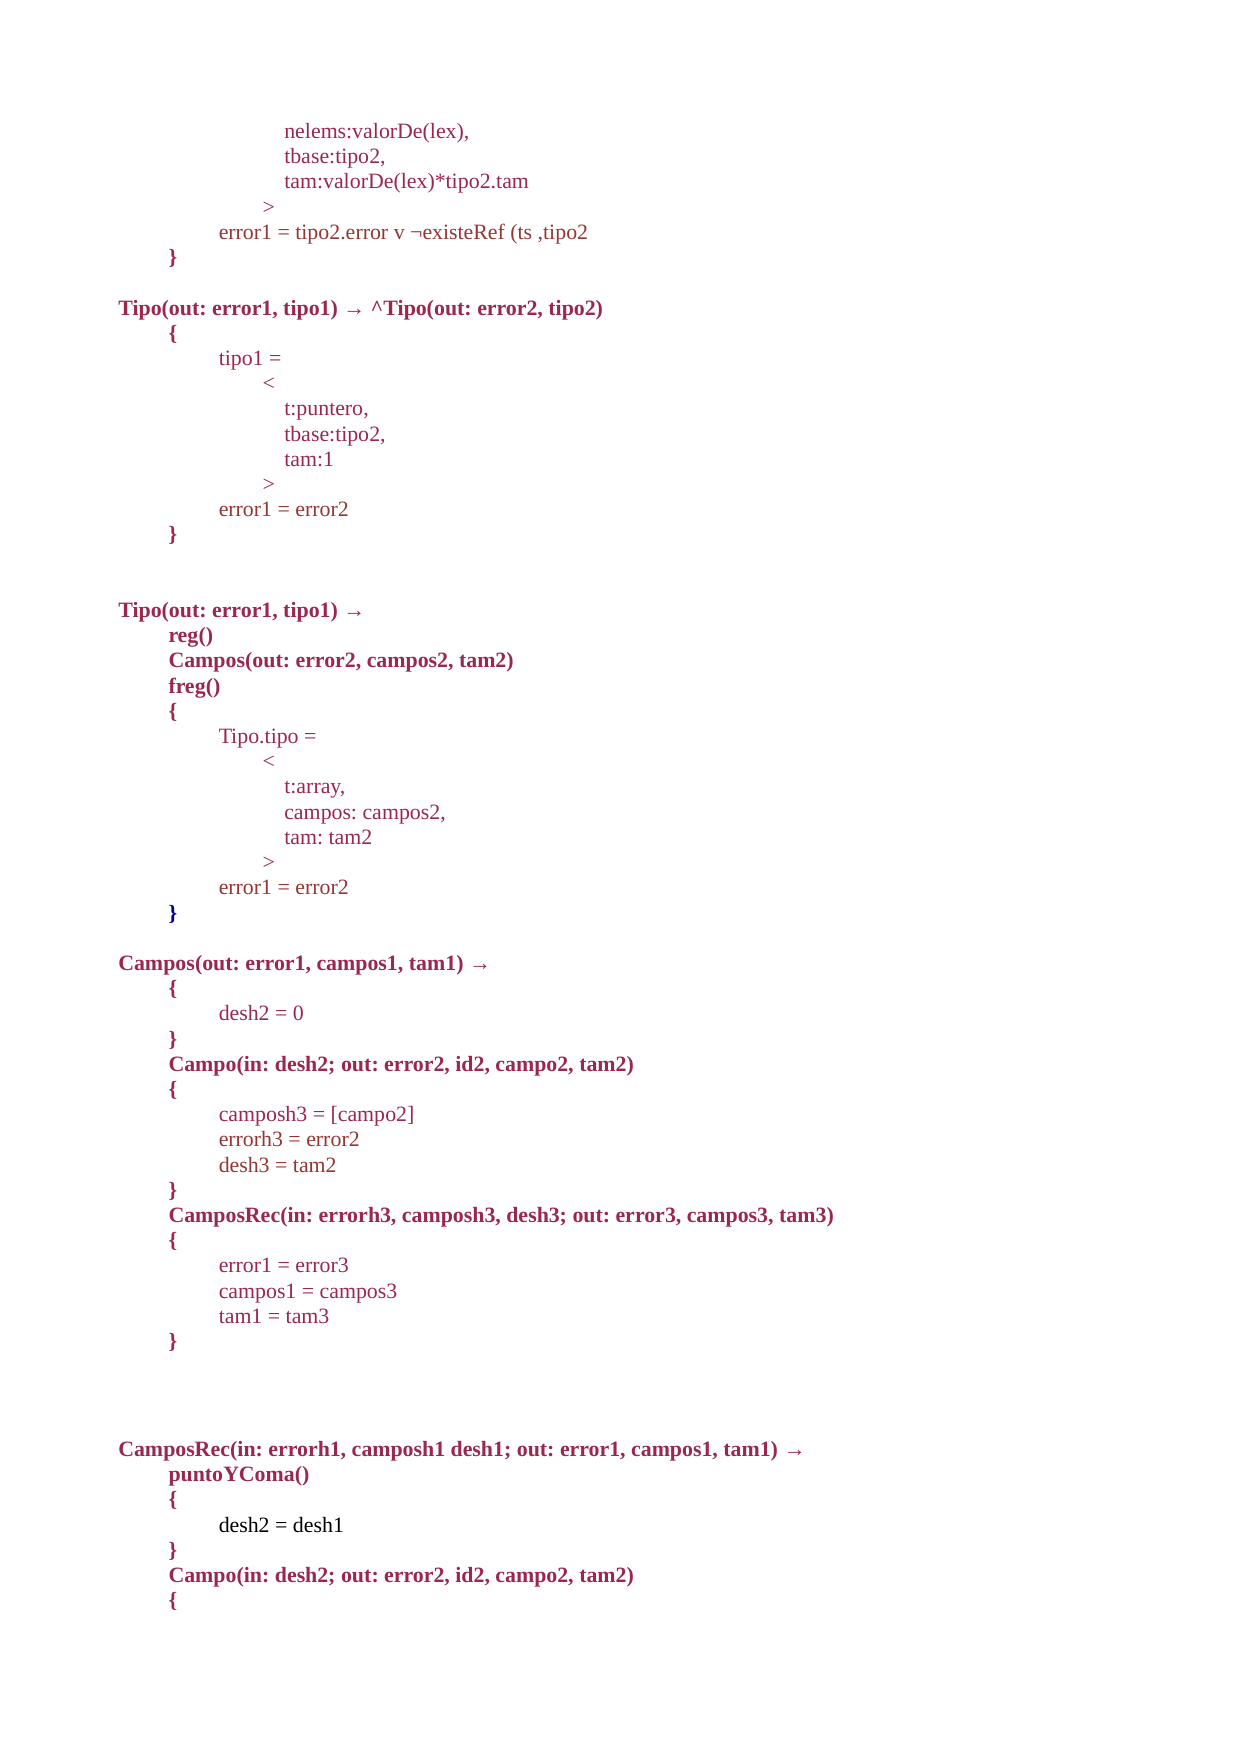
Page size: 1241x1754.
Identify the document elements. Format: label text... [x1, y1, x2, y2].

text > [168, 194, 1122, 219]
text errorh3 = error2 [168, 1126, 1122, 1152]
text tbase:tipo2, [168, 143, 1122, 168]
text desh2 = 0 [168, 1000, 1122, 1026]
text > [168, 471, 1122, 496]
text { [168, 320, 1122, 345]
text Campo(in: desh2; out: error2, id2, campo2, tam2) [168, 1051, 1122, 1076]
text Tipo(out: error1, tipo1) → ^Tipo(out: error2, tipo2) [118, 294, 1122, 320]
text < [168, 748, 1122, 773]
text } [168, 1537, 1122, 1562]
text freg() [168, 673, 1122, 698]
text { [168, 1486, 1122, 1512]
text Campo(in: desh2; out: error2, id2, campo2, tam2) [168, 1562, 1122, 1587]
text { [168, 975, 1122, 1000]
text error1 = error2 [168, 496, 1122, 521]
text tam: tam2 [168, 824, 1122, 849]
text tbase:tipo2, [168, 421, 1122, 446]
text t:puntero, [168, 395, 1122, 421]
text > [168, 849, 1122, 874]
text Campos(out: error1, campos1, tam1) → [118, 950, 1122, 975]
text tam1 = tam3 [168, 1303, 1122, 1328]
text { [168, 1587, 1122, 1612]
text nelems:valorDe(lex), [168, 118, 1122, 143]
text Campos(out: error2, campos2, tam2) [168, 647, 1122, 673]
text camposh3 = [campo2] [168, 1101, 1122, 1126]
text campos1 = campos3 [168, 1278, 1122, 1303]
text error1 = tipo2.error v ¬existeRef (ts ,tipo2 [168, 219, 1122, 244]
text error1 = error3 [168, 1252, 1122, 1278]
text desh2 = desh1 [168, 1512, 1122, 1537]
text tam:1 [168, 446, 1122, 471]
text Tipo(out: error1, tipo1) → [118, 597, 1122, 622]
text } [168, 244, 1122, 269]
text { [168, 1227, 1122, 1252]
text } [168, 1328, 1122, 1353]
text campos: campos2, [168, 799, 1122, 824]
text tipo1 = [168, 345, 1122, 370]
text reg() [118, 622, 1122, 647]
text } [168, 1026, 1122, 1051]
text desh3 = tam2 [168, 1152, 1122, 1177]
text error1 = error2 [118, 874, 1122, 899]
text puntoYComa() [118, 1461, 1122, 1486]
text CamposRec(in: errorh3, camposh3, desh3; out: error3, campos3, tam3) [168, 1202, 1122, 1227]
text t:array, [168, 773, 1122, 799]
text { [168, 698, 1122, 723]
text tam:valorDe(lex)*tipo2.tam [168, 168, 1122, 194]
text } [168, 899, 1122, 925]
text Tipo.tipo = [168, 723, 1122, 748]
text } [168, 521, 1122, 547]
text } [168, 1177, 1122, 1202]
text { [168, 1076, 1122, 1101]
text < [168, 370, 1122, 395]
text CamposRec(in: errorh1, camposh1 desh1; out: error1, campos1, tam1) → [118, 1436, 1122, 1461]
